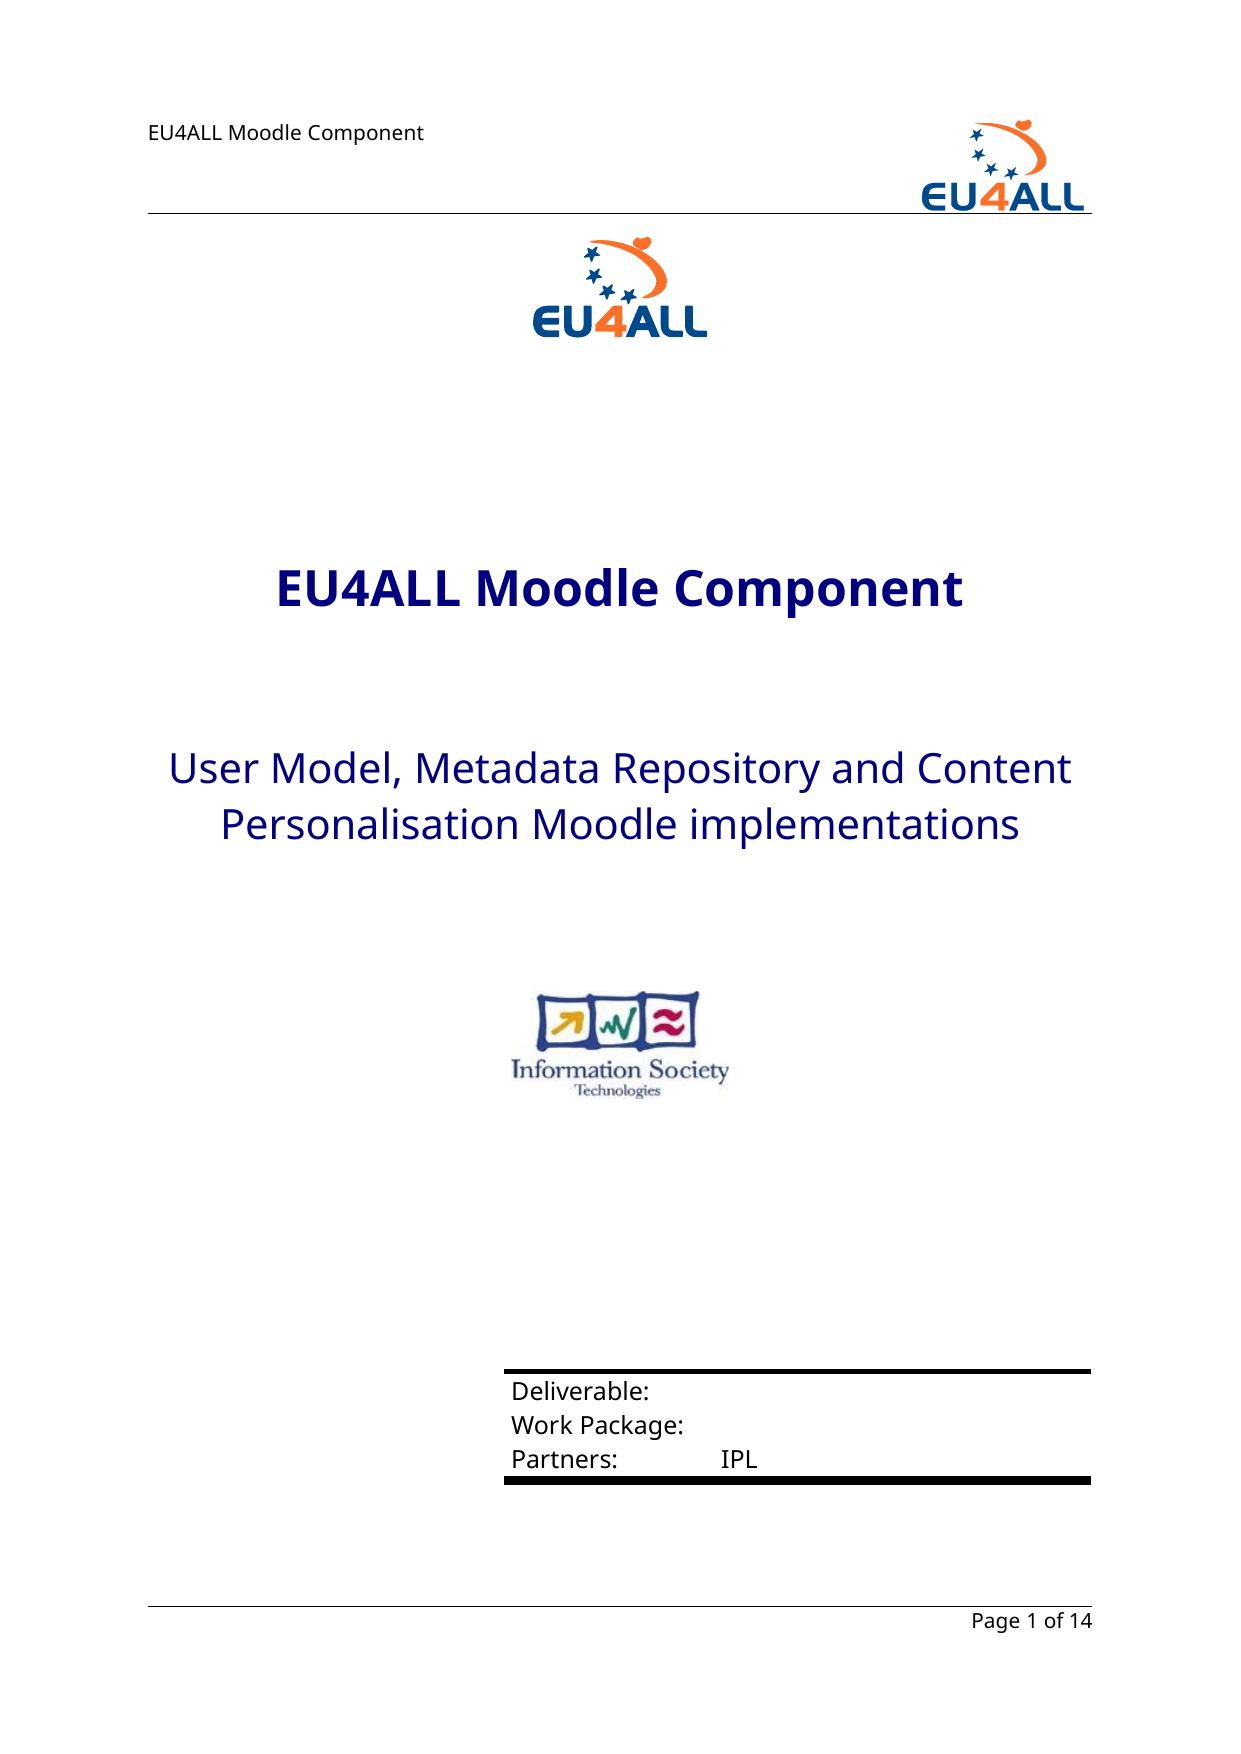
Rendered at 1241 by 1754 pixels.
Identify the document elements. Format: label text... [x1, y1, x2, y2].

table_cell Partners: [504, 1442, 713, 1476]
text User Model, Metadata Repository and Content Personalisation Moodle implementations [148, 739, 1092, 852]
table_header [714, 1374, 1091, 1408]
picture [511, 991, 729, 1099]
table_header Deliverable: [504, 1374, 713, 1408]
text EU4ALL Moodle Component [148, 553, 1092, 621]
table_cell IPL [714, 1442, 1091, 1476]
table_cell [714, 1408, 1091, 1442]
table_cell Work Package: [504, 1408, 713, 1442]
